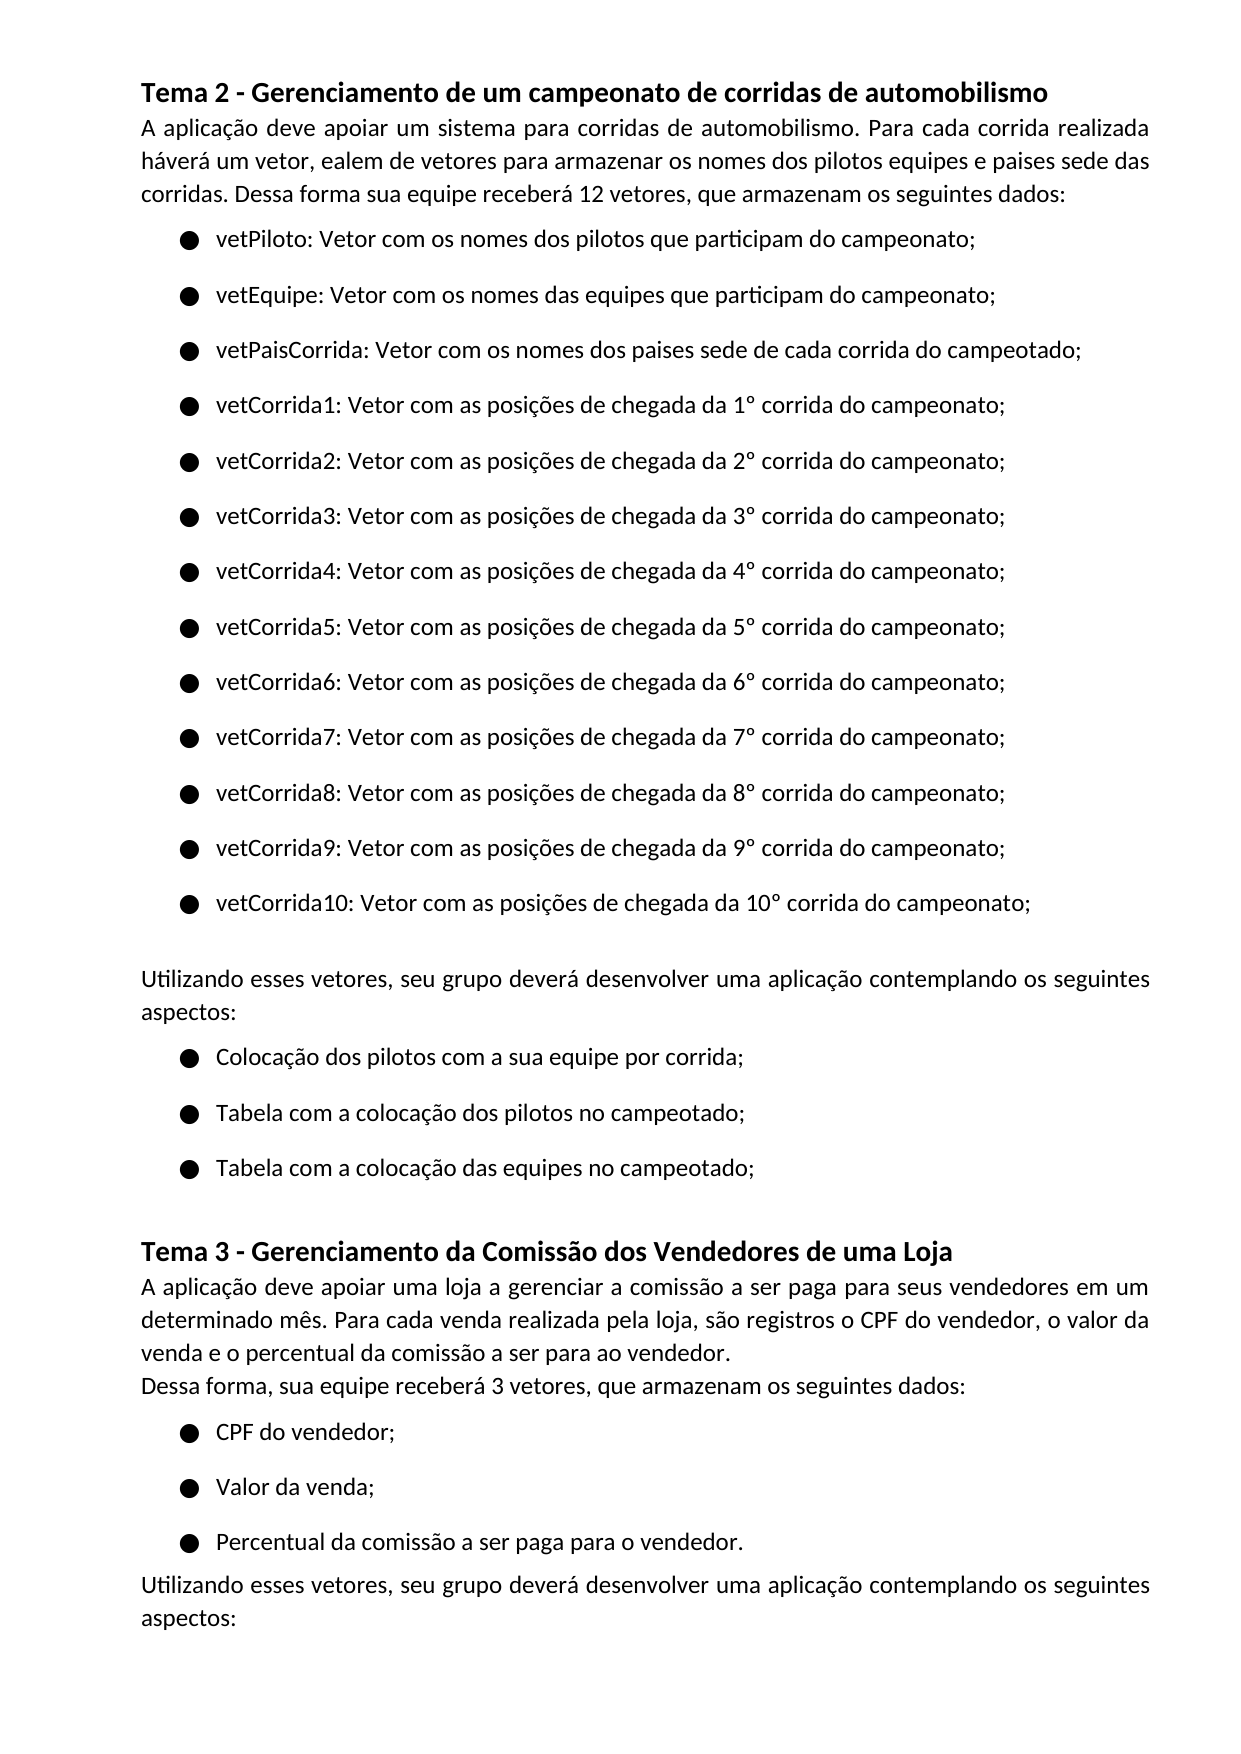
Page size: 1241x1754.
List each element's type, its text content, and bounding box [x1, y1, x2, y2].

text Tema 3 - Gerenciamento da Comissão dos Vendedores de uma Loja [141, 1233, 1152, 1269]
list vetCorrida9: Vetor com as posições de chegada da 9º corrida do campeonato; [178, 819, 1152, 871]
list vetCorrida8: Vetor com as posições de chegada da 8º corrida do campeonato; [178, 764, 1152, 815]
list vetCorrida3: Vetor com as posições de chegada da 3º corrida do campeonato; [178, 487, 1152, 539]
text Dessa forma, sua equipe receberá 3 vetores, que armazenam os seguintes dados: [141, 1370, 1152, 1401]
list vetCorrida2: Vetor com as posições de chegada da 2º corrida do campeonato; [178, 432, 1152, 483]
text A aplicação deve apoiar um sistema para corridas de automobilismo. Para cada corrida realizada háverá um vetor, ealem de vetores para armazenar os nomes dos pilotos equipes e paises sede das corridas. Dessa forma sua equipe receberá 12 vetores, que armazenam os seguintes dados: [141, 112, 1152, 208]
text A aplicação deve apoiar uma loja a gerenciar a comissão a ser paga para seus vendedores em um determinado mês. Para cada venda realizada pela loja, são registros o CPF do vendedor, o valor da venda e o percentual da comissão a ser para ao vendedor. [141, 1272, 1152, 1368]
list vetPaisCorrida: Vetor com os nomes dos paises sede de cada corrida do campeotado; [178, 322, 1152, 373]
list vetPiloto: Vetor com os nomes dos pilotos que participam do campeonato; [178, 211, 1152, 262]
list Tabela com a colocação dos pilotos no campeotado; [178, 1084, 1152, 1135]
list vetCorrida1: Vetor com as posições de chegada da 1º corrida do campeonato; [178, 377, 1152, 428]
list vetEquipe: Vetor com os nomes das equipes que participam do campeonato; [178, 266, 1152, 317]
list vetCorrida5: Vetor com as posições de chegada da 5º corrida do campeonato; [178, 598, 1152, 649]
list Valor da venda; [178, 1458, 1152, 1510]
text Utilizando esses vetores, seu grupo deverá desenvolver uma aplicação contemplando os seguintes aspectos: [141, 963, 1152, 1026]
list Tabela com a colocação das equipes no campeotado; [178, 1139, 1152, 1191]
list CPF do vendedor; [178, 1403, 1152, 1454]
list vetCorrida10: Vetor com as posições de chegada da 10º corrida do campeonato; [178, 875, 1152, 926]
list vetCorrida6: Vetor com as posições de chegada da 6º corrida do campeonato; [178, 653, 1152, 705]
list vetCorrida7: Vetor com as posições de chegada da 7º corrida do campeonato; [178, 709, 1152, 760]
text Tema 2 - Gerenciamento de um campeonato de corridas de automobilismo [141, 74, 1152, 109]
text Utilizando esses vetores, seu grupo deverá desenvolver uma aplicação contemplando os seguintes aspectos: [141, 1569, 1152, 1633]
list vetCorrida4: Vetor com as posições de chegada da 4º corrida do campeonato; [178, 543, 1152, 594]
list Percentual da comissão a ser paga para o vendedor. [178, 1514, 1152, 1565]
list Colocação dos pilotos com a sua equipe por corrida; [178, 1029, 1152, 1080]
